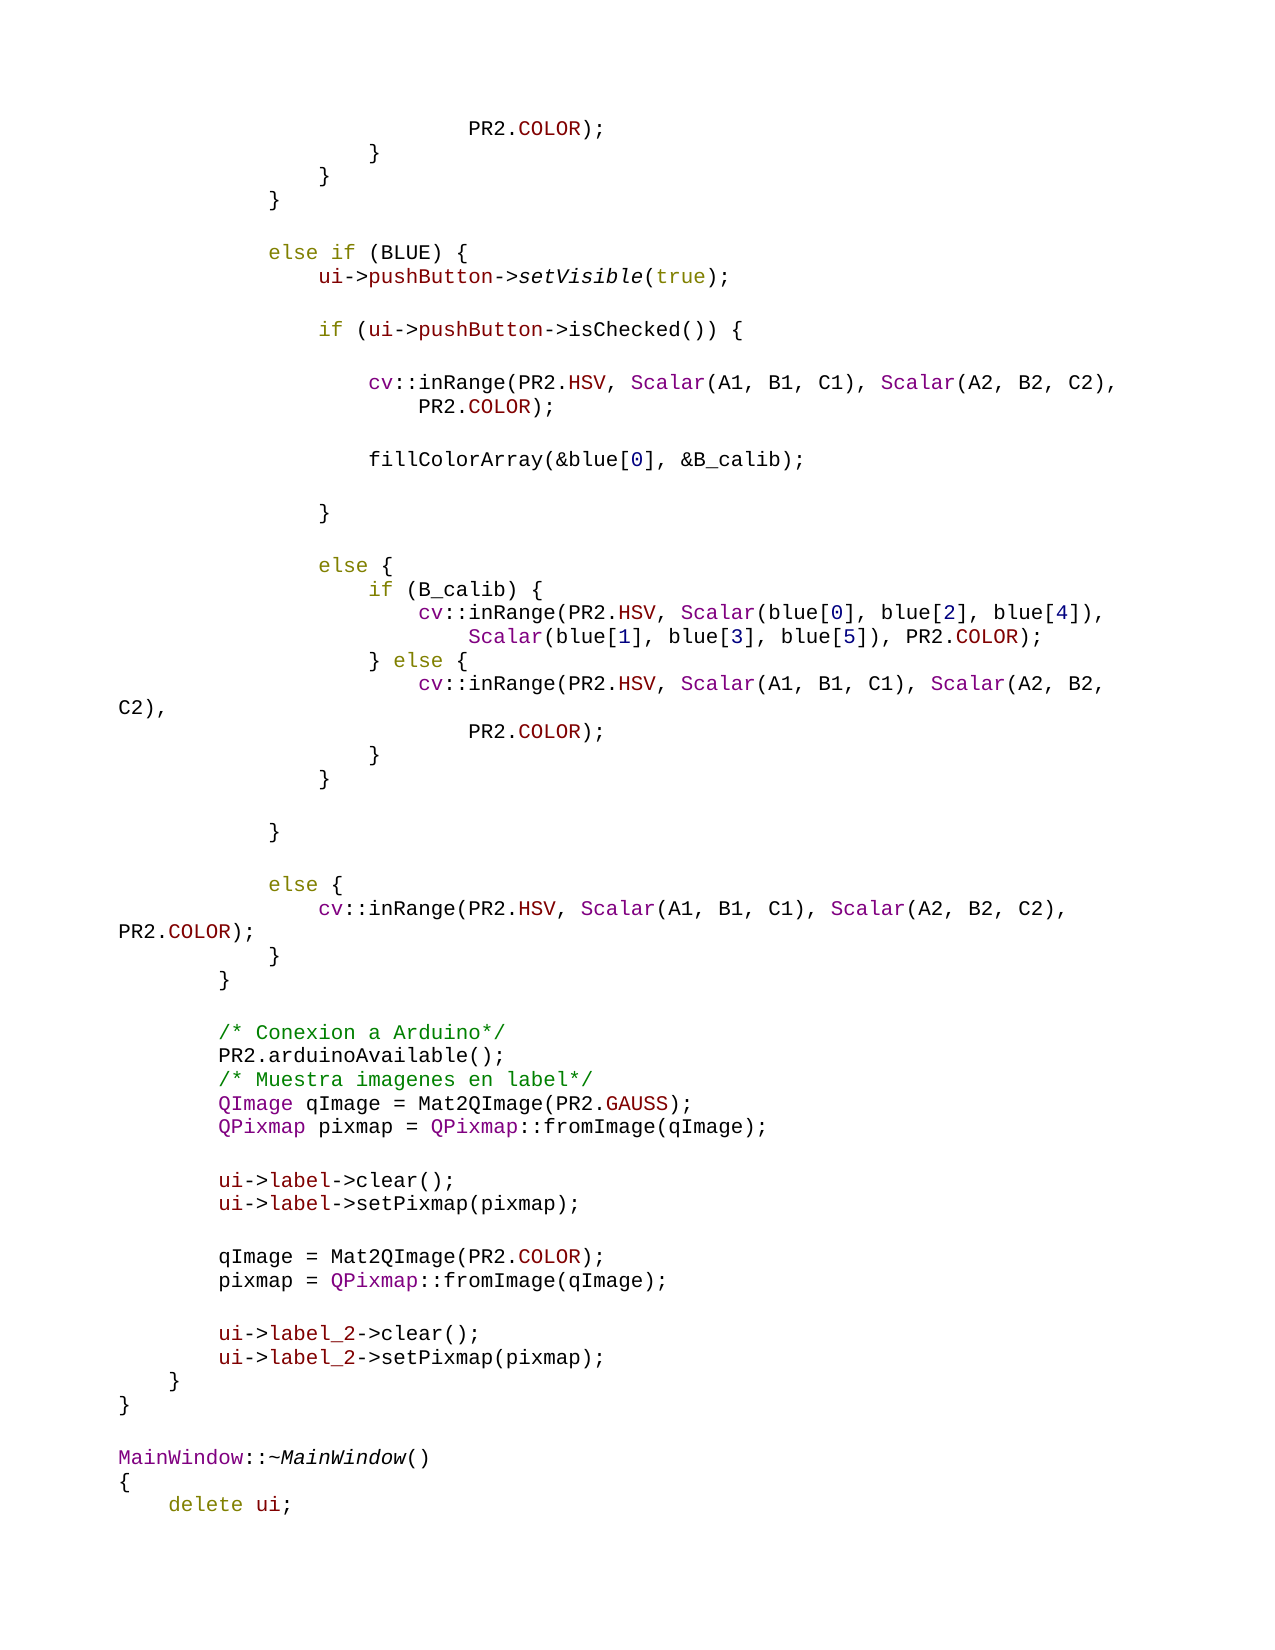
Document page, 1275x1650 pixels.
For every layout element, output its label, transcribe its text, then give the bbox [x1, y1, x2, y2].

text cv::inRange(PR2.HSV, Scalar(A1, B1, C1), Scalar(A2, B2, C2), [118, 372, 1157, 396]
text } [118, 1394, 1157, 1418]
text ui->pushButton->setVisible(true); [118, 266, 1157, 289]
text cv::inRange(PR2.HSV, Scalar(A1, B1, C1), Scalar(A2, B2, C2), PR2.COLOR); [118, 898, 1157, 945]
text } [118, 165, 1157, 189]
text } [118, 744, 1157, 768]
text ui->label_2->setPixmap(pixmap); [118, 1347, 1157, 1370]
text } [118, 142, 1157, 165]
text cv::inRange(PR2.HSV, Scalar(blue[0], blue[2], blue[4]), [118, 602, 1157, 626]
text ui->label->setPixmap(pixmap); [118, 1193, 1157, 1217]
text qImage = Mat2QImage(PR2.COLOR); [118, 1246, 1157, 1270]
text fillColorArray(&blue[0], &B_calib); [118, 449, 1157, 472]
text } [118, 502, 1157, 526]
text PR2.COLOR); [118, 721, 1157, 744]
text delete ui; [118, 1494, 1157, 1518]
text QImage qImage = Mat2QImage(PR2.GAUSS); [118, 1093, 1157, 1116]
text Scalar(blue[1], blue[3], blue[5]), PR2.COLOR); [118, 626, 1157, 650]
text QPixmap pixmap = QPixmap::fromImage(qImage); [118, 1116, 1157, 1140]
text } [118, 945, 1157, 969]
text PR2.COLOR); [118, 118, 1157, 142]
text } else { [118, 650, 1157, 673]
text /* Conexion a Arduino*/ [118, 1022, 1157, 1046]
text { [118, 1471, 1157, 1494]
text PR2.arduinoAvailable(); [118, 1046, 1157, 1069]
text else { [118, 555, 1157, 579]
text if (ui->pushButton->isChecked()) { [118, 319, 1157, 343]
text } [118, 768, 1157, 792]
text else if (BLUE) { [118, 242, 1157, 266]
text else { [118, 874, 1157, 898]
text /* Muestra imagenes en label*/ [118, 1069, 1157, 1093]
text ui->label->clear(); [118, 1169, 1157, 1193]
text } [118, 1370, 1157, 1394]
text } [118, 821, 1157, 845]
text pixmap = QPixmap::fromImage(qImage); [118, 1270, 1157, 1294]
text ui->label_2->clear(); [118, 1323, 1157, 1347]
text MainWindow::~MainWindow() [118, 1447, 1157, 1471]
text if (B_calib) { [118, 579, 1157, 602]
text } [118, 189, 1157, 213]
text PR2.COLOR); [118, 396, 1157, 419]
text cv::inRange(PR2.HSV, Scalar(A1, B1, C1), Scalar(A2, B2, C2), [118, 673, 1157, 721]
text } [118, 969, 1157, 992]
